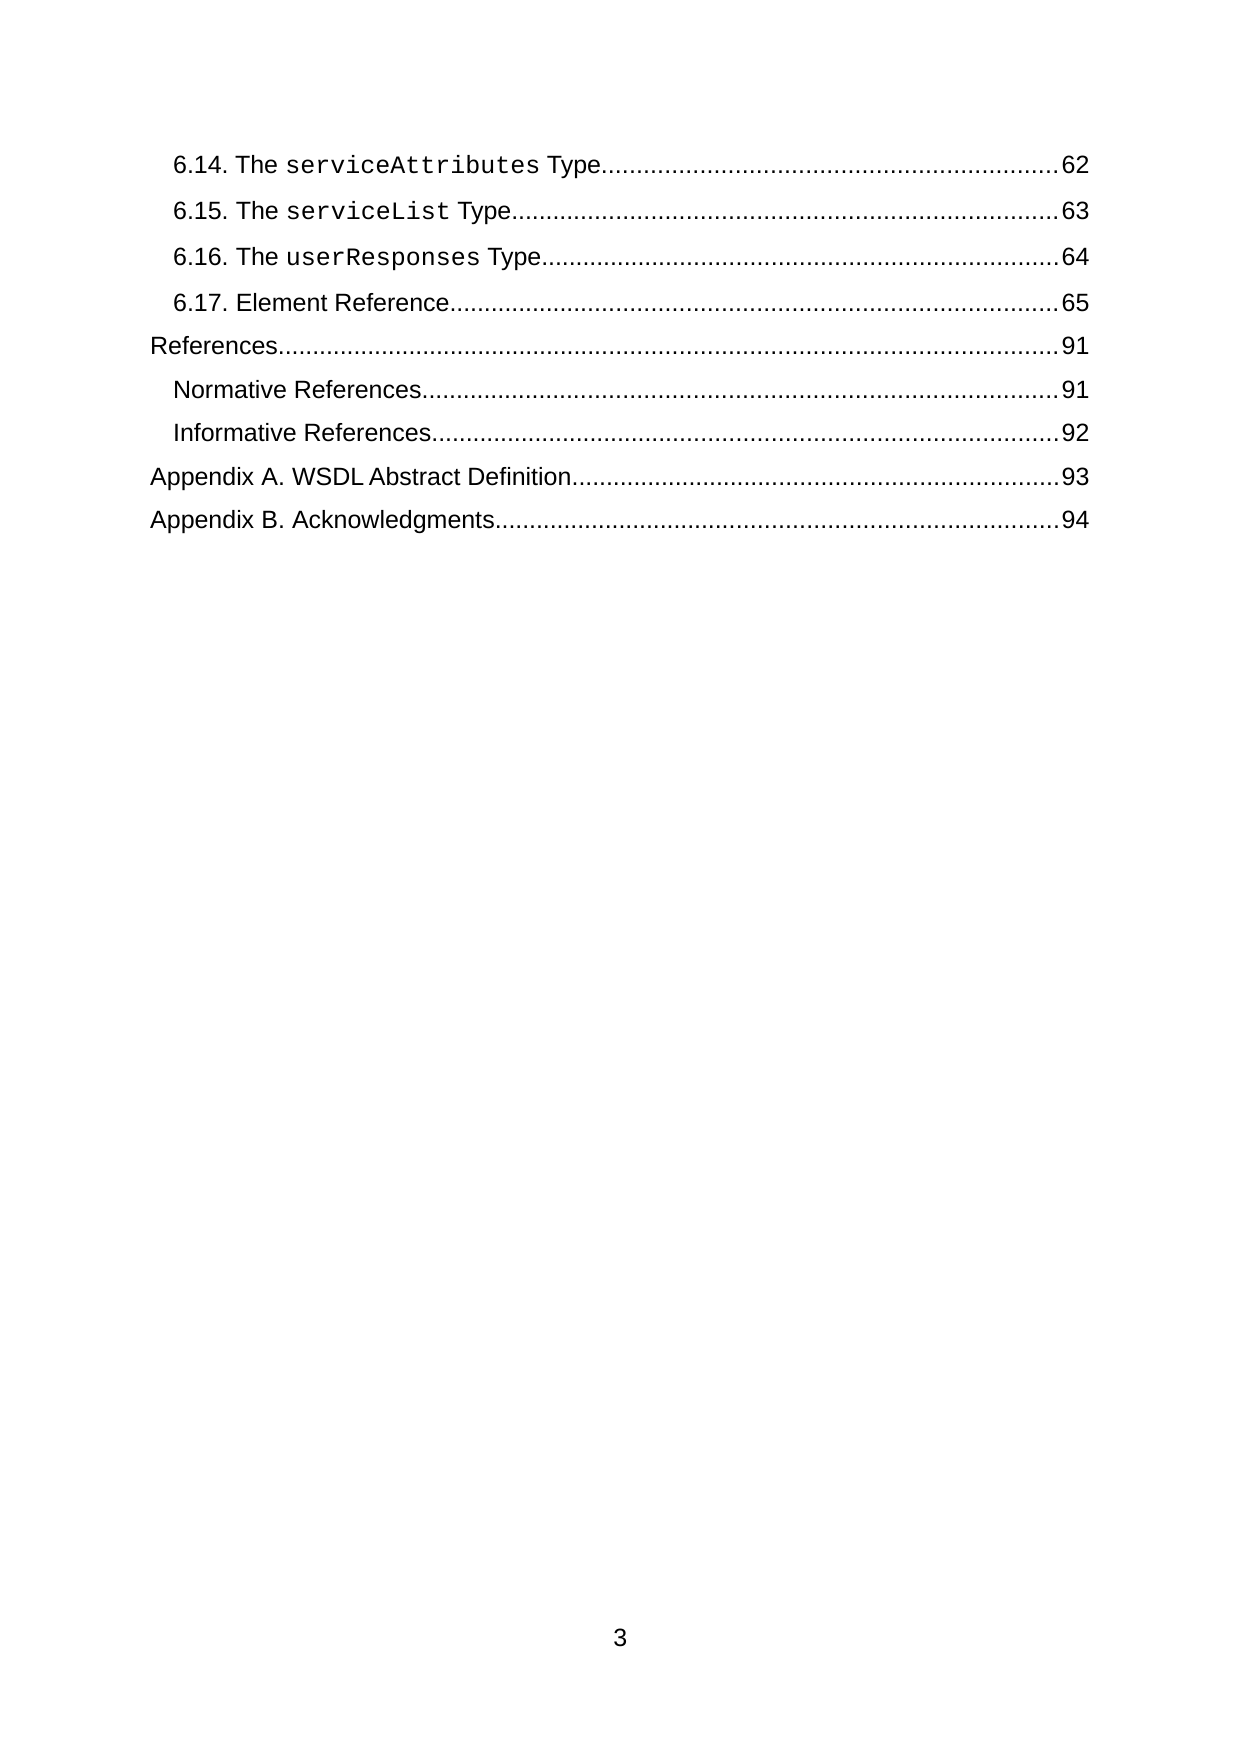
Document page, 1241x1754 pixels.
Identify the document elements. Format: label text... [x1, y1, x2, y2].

text Normative References 91 [173, 375, 1090, 403]
text Appendix B. Acknowledgments 94 [150, 505, 1090, 534]
text 6.15. The serviceList Type 63 [173, 196, 1090, 227]
text 6.16. The userResponses Type 64 [173, 242, 1090, 273]
text References 91 [150, 331, 1090, 360]
text Appendix A. WSDL Abstract Definition 93 [150, 462, 1090, 490]
text 6.17. Element Reference 65 [173, 288, 1090, 317]
text Informative References 92 [173, 418, 1090, 447]
text 6.14. The serviceAttributes Type 62 [173, 150, 1090, 181]
